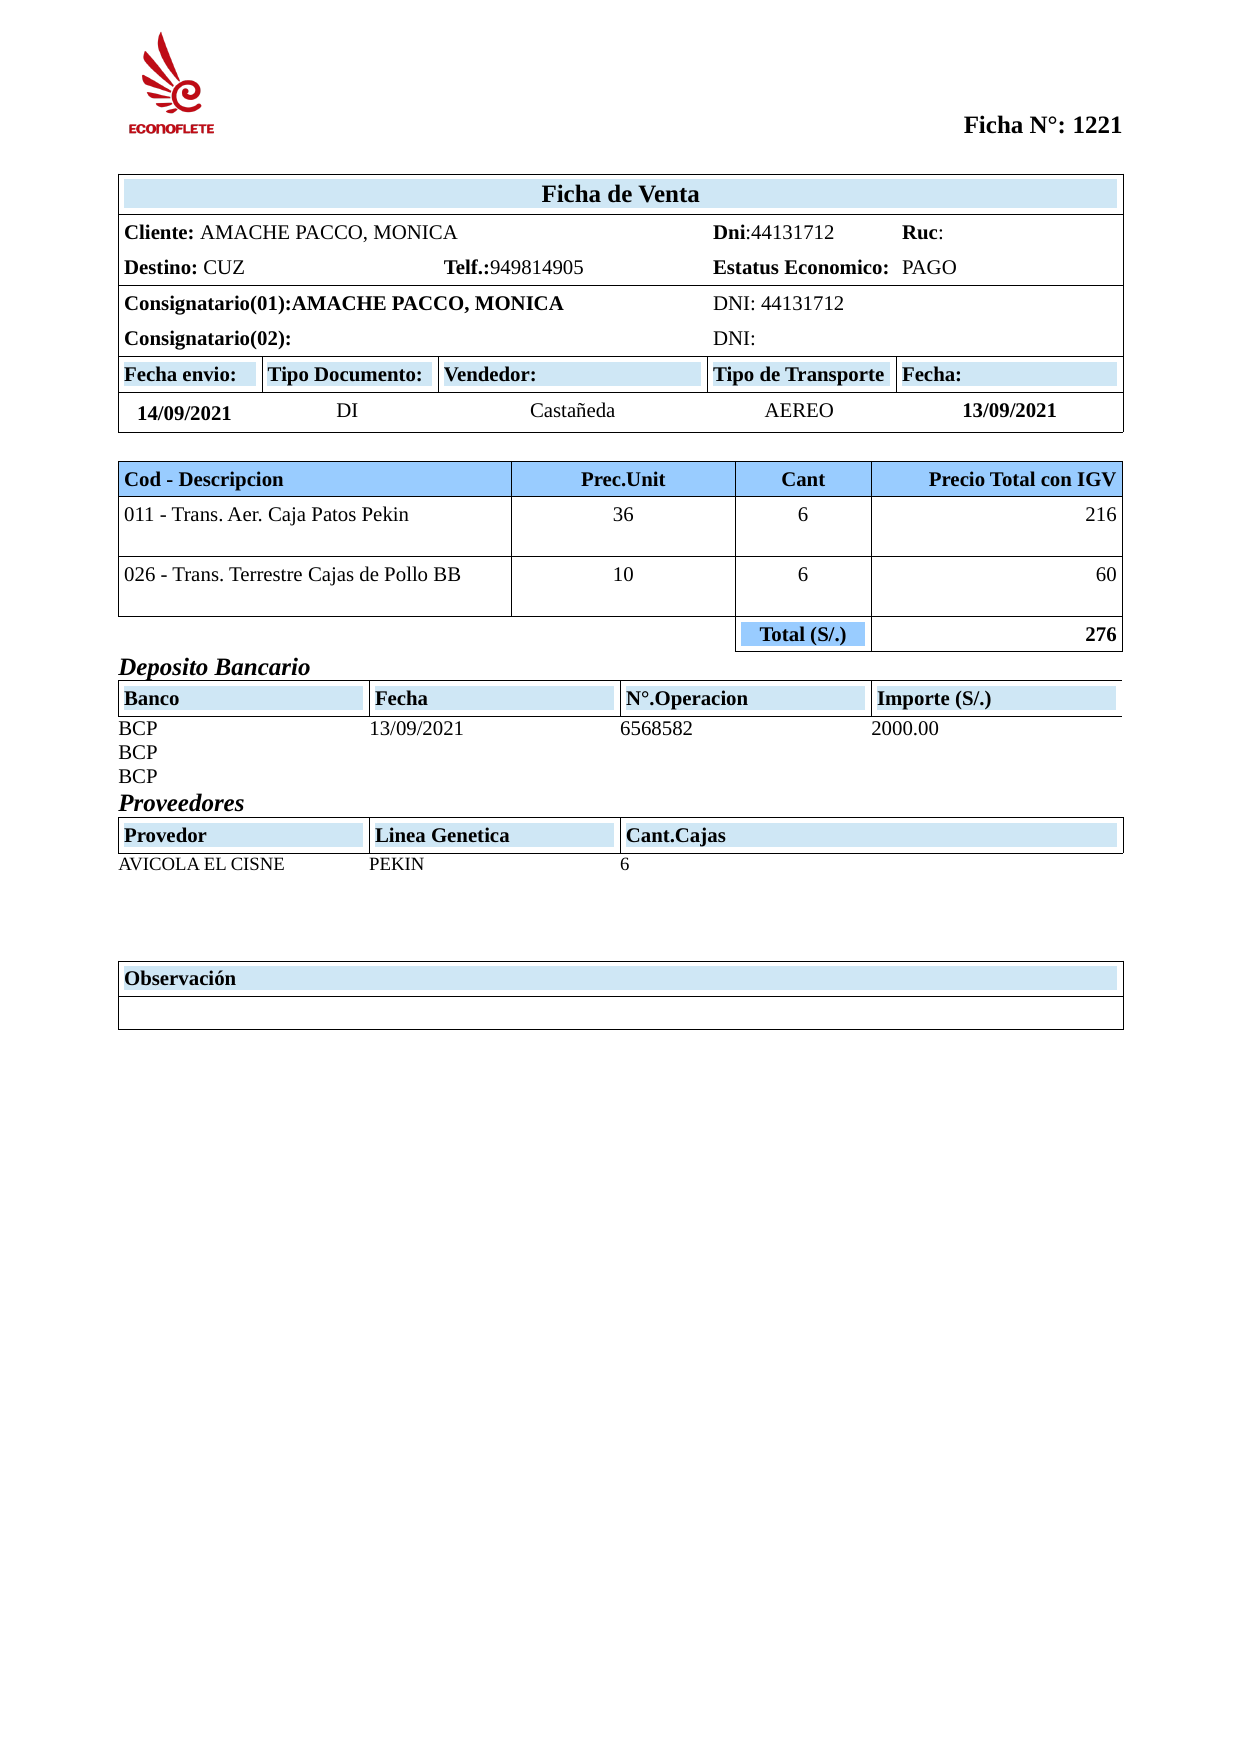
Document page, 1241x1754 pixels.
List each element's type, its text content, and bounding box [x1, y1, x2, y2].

table_cell [620, 740, 871, 764]
table_cell 13/09/2021 [369, 717, 620, 740]
table_cell AEREO [707, 393, 896, 432]
table_header Prec.Unit [512, 462, 735, 496]
table_cell AVICOLA EL CISNE [118, 854, 369, 874]
table_cell [620, 764, 871, 788]
table_cell Tipo de Transporte [708, 357, 896, 392]
picture [118, 31, 225, 134]
table_cell 6568582 [620, 717, 871, 740]
table_cell Estatus Economico: [707, 249, 896, 285]
table_cell 011 - Trans. Aer. Caja Patos Pekin [119, 497, 511, 556]
table_cell 36 [512, 497, 735, 556]
table_cell BCP [118, 740, 369, 764]
table_cell [369, 918, 620, 939]
table_cell [118, 939, 369, 961]
table_cell 276 [872, 617, 1122, 651]
table_header Observación [119, 962, 1123, 996]
table_cell Cliente: AMACHE PACCO, MONICA [119, 215, 707, 249]
table_cell Vendedor: [439, 357, 707, 392]
table_cell DNI: 44131712 [707, 286, 1123, 321]
text Proveedores [118, 788, 1122, 817]
table_cell [871, 764, 1122, 788]
table_cell PEKIN [369, 854, 620, 874]
table_cell DNI: [707, 321, 1123, 356]
table_header Provedor [119, 818, 369, 853]
table_cell Telf.:949814905 [438, 249, 707, 285]
table_cell Consignatario(02): [119, 321, 707, 356]
table_cell [369, 939, 620, 961]
table_cell Consignatario(01):AMACHE PACCO, MONICA [119, 286, 707, 321]
table_cell PAGO [896, 249, 1123, 285]
table_cell 60 [872, 557, 1122, 616]
table_cell Dni:44131712 [707, 215, 896, 249]
table_cell 6 [736, 497, 871, 556]
table_cell 10 [512, 557, 735, 616]
table_cell [119, 997, 1123, 1029]
table_cell [620, 918, 1123, 939]
table_cell [620, 939, 1123, 961]
table_header Banco [119, 681, 369, 716]
table_cell Ruc: [896, 215, 1123, 249]
table_cell 13/09/2021 [896, 393, 1123, 432]
table_cell Castañeda [438, 393, 707, 432]
table_header Cant.Cajas [621, 818, 1123, 853]
table_cell [871, 740, 1122, 764]
table_cell [118, 617, 511, 651]
table_header N°.Operacion [621, 681, 871, 716]
table_cell [620, 874, 1123, 896]
table_cell [369, 896, 620, 917]
table_header Precio Total con IGV [872, 462, 1122, 496]
table_cell 6 [736, 557, 871, 616]
table_cell [118, 918, 369, 939]
table_cell 026 - Trans. Terrestre Cajas de Pollo BB [119, 557, 511, 616]
table_header Cant [736, 462, 871, 496]
table_cell BCP [118, 764, 369, 788]
table_cell 2000.00 [871, 717, 1122, 740]
table_cell Fecha: [897, 357, 1123, 392]
table_cell [511, 617, 735, 651]
table_cell [118, 874, 369, 896]
table_cell [620, 896, 1123, 917]
table_cell [369, 740, 620, 764]
table_cell [369, 764, 620, 788]
table_cell 216 [872, 497, 1122, 556]
table_cell Fecha envio: [119, 357, 262, 392]
table_cell DI [262, 393, 438, 432]
table_cell BCP [118, 717, 369, 740]
table_cell 14/09/2021 [119, 393, 262, 432]
table_cell 6 [620, 854, 1123, 874]
table_cell Destino: CUZ [119, 249, 438, 285]
text Deposito Bancario [118, 652, 1122, 680]
table_header Linea Genetica [370, 818, 620, 853]
table_header Fecha [370, 681, 620, 716]
table_cell Total (S/.) [736, 617, 871, 651]
table_header Ficha de Venta [119, 175, 1123, 214]
table_header Cod - Descripcion [119, 462, 511, 496]
table_cell Tipo Documento: [263, 357, 438, 392]
table_header Importe (S/.) [872, 681, 1122, 716]
table_cell [369, 874, 620, 896]
table_cell [118, 896, 369, 917]
